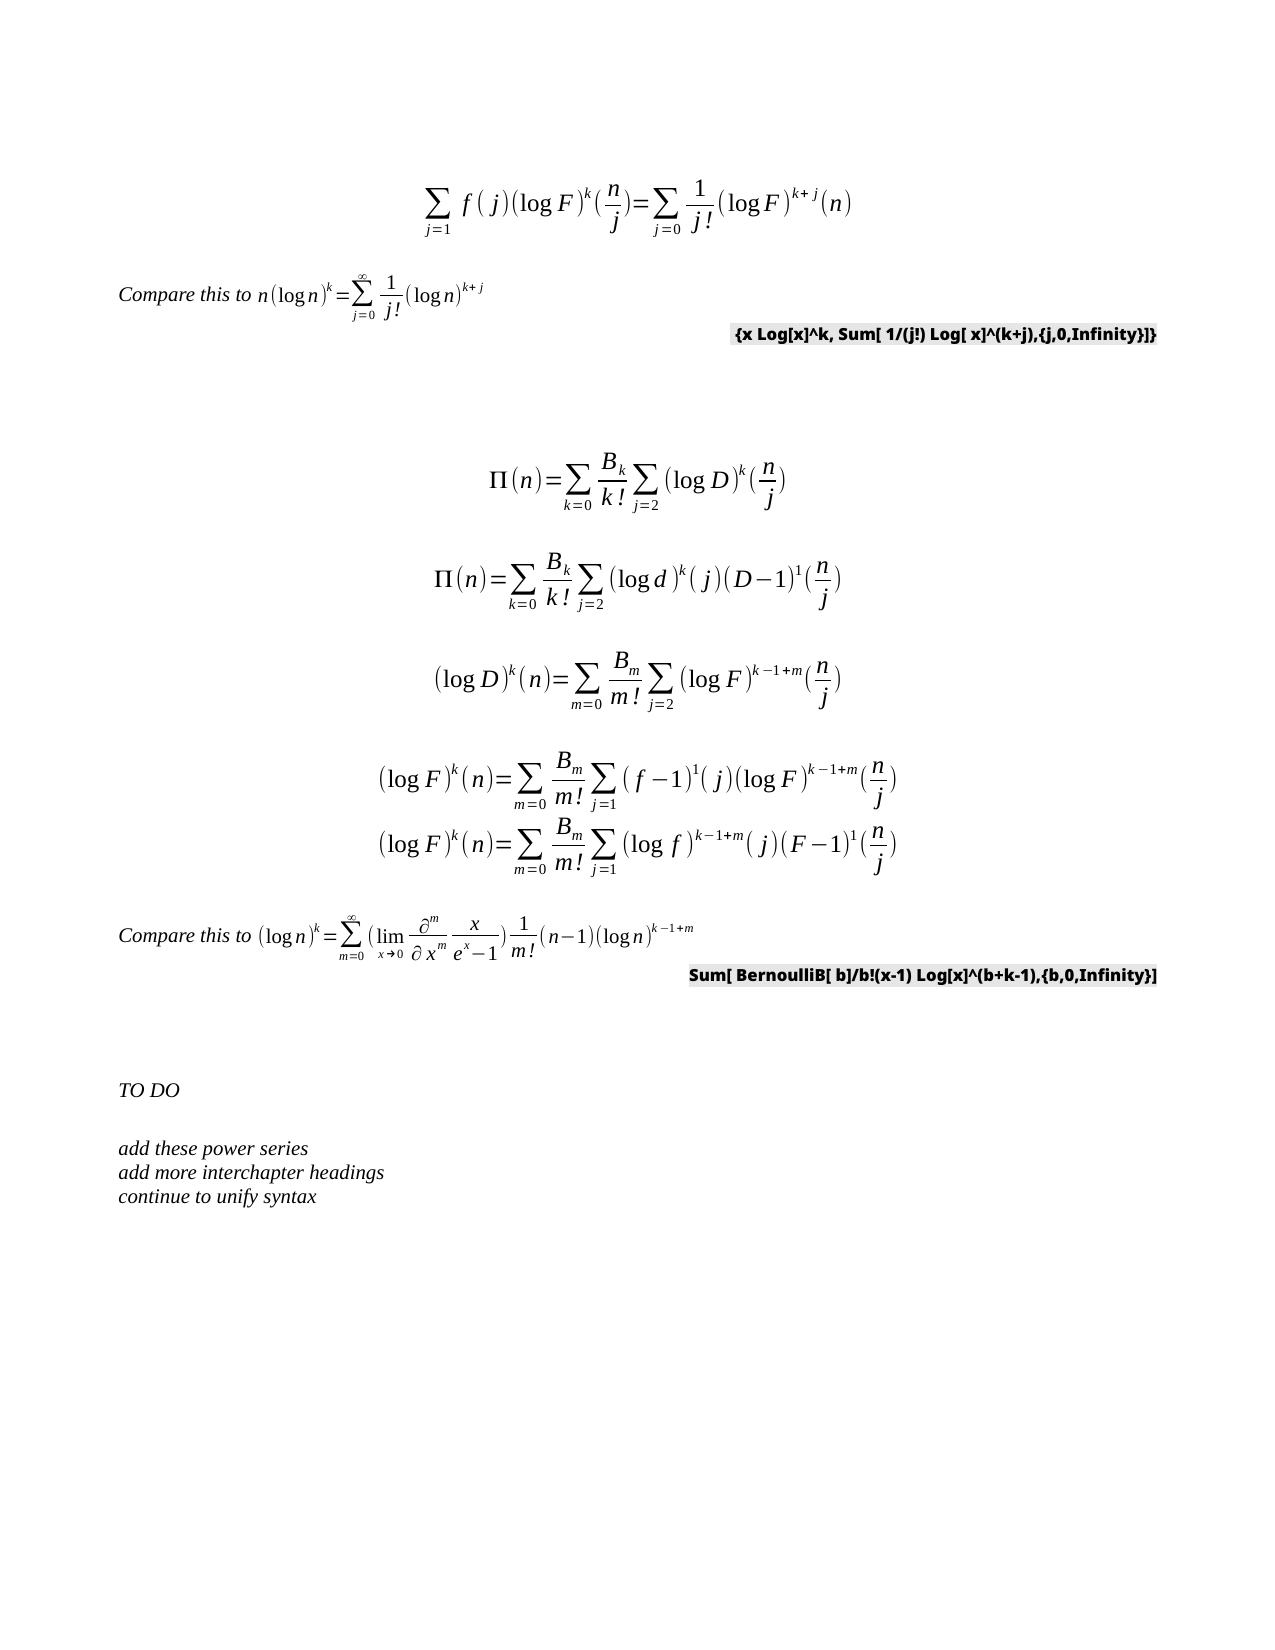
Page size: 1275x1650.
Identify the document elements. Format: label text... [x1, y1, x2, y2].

text Sum[ BernoulliB[ b]/b!(x-1) Log[x]^(b+k-1),{b,0,Infinity}] [118, 964, 689, 987]
text continue to unify syntax [118, 1184, 1157, 1208]
text Compare this to [118, 912, 1157, 964]
text add more interchapter headings [118, 1160, 1157, 1184]
text {x Log[x]^k, Sum[ 1/(j!) Log[ x]^(k+j),{j,0,Infinity}]} [118, 323, 730, 345]
text Compare this to [118, 271, 1157, 323]
text TO DO [118, 1078, 1157, 1102]
text add these power series [118, 1136, 1157, 1160]
